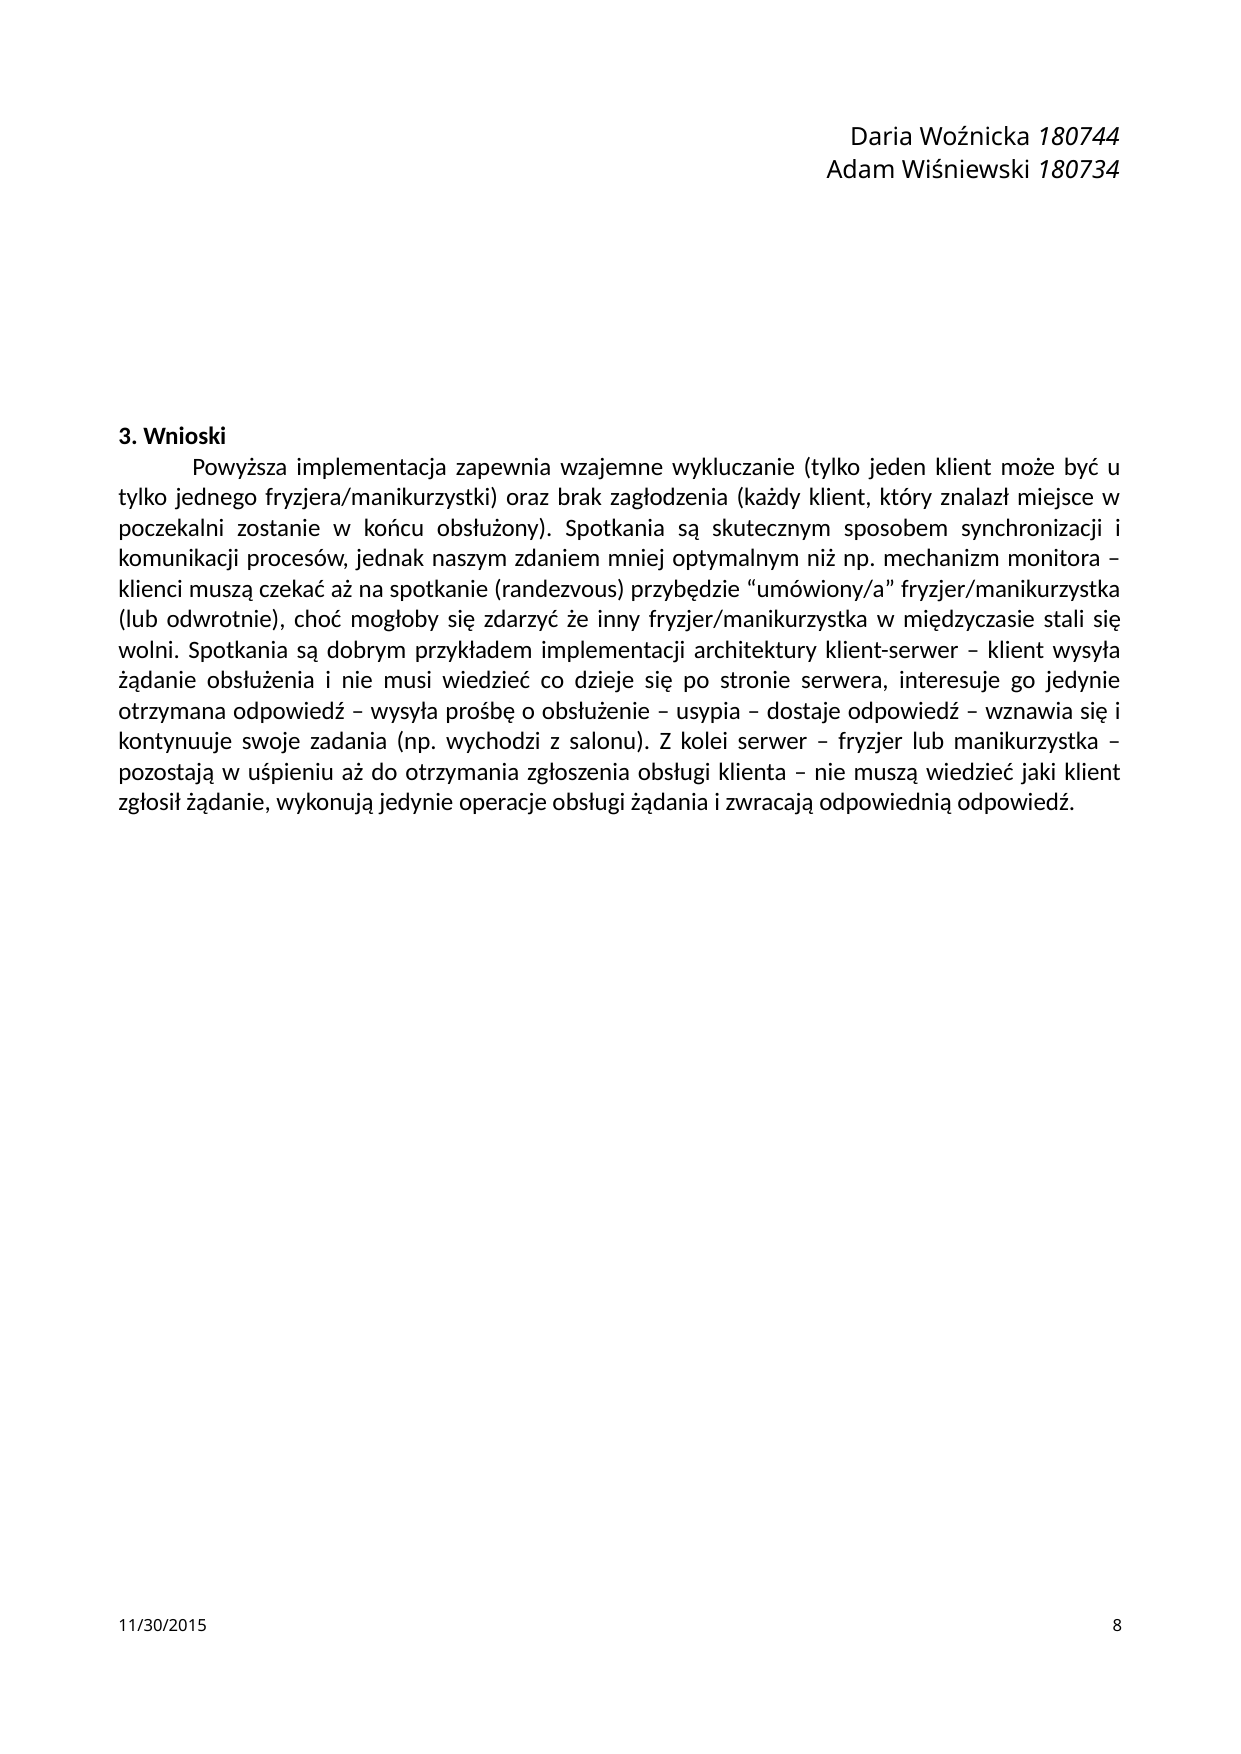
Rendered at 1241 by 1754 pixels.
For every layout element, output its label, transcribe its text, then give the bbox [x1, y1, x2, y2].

text Powyższa implementacja zapewnia wzajemne wykluczanie (tylko jeden klient może być u tylko jednego fryzjera/manikurzystki) oraz brak zagłodzenia (każdy klient, który znalazł miejsce w poczekalni zostanie w końcu obsłużony). Spotkania są skutecznym sposobem synchronizacji i komunikacji procesów, jednak naszym zdaniem mniej optymalnym niż np. mechanizm monitora – klienci muszą czekać aż na spotkanie (randezvous) przybędzie “umówiony/a” fryzjer/manikurzystka (lub odwrotnie), choć mogłoby się zdarzyć że inny fryzjer/manikurzystka w międzyczasie stali się wolni. Spotkania są dobrym przykładem implementacji architektury klient-serwer – klient wysyła żądanie obsłużenia i nie musi wiedzieć co dzieje się po stronie serwera, interesuje go jedynie otrzymana odpowiedź – wysyła prośbę o obsłużenie – usypia – dostaje odpowiedź – wznawia się i kontynuuje swoje zadania (np. wychodzi z salonu). Z kolei serwer – fryzjer lub manikurzystka – pozostają w uśpieniu aż do otrzymania zgłoszenia obsługi klienta – nie muszą wiedzieć jaki klient zgłosił żądanie, wykonują jedynie operacje obsługi żądania i zwracają odpowiednią odpowiedź. [118, 451, 1122, 817]
text 3. Wnioski [118, 420, 1122, 451]
